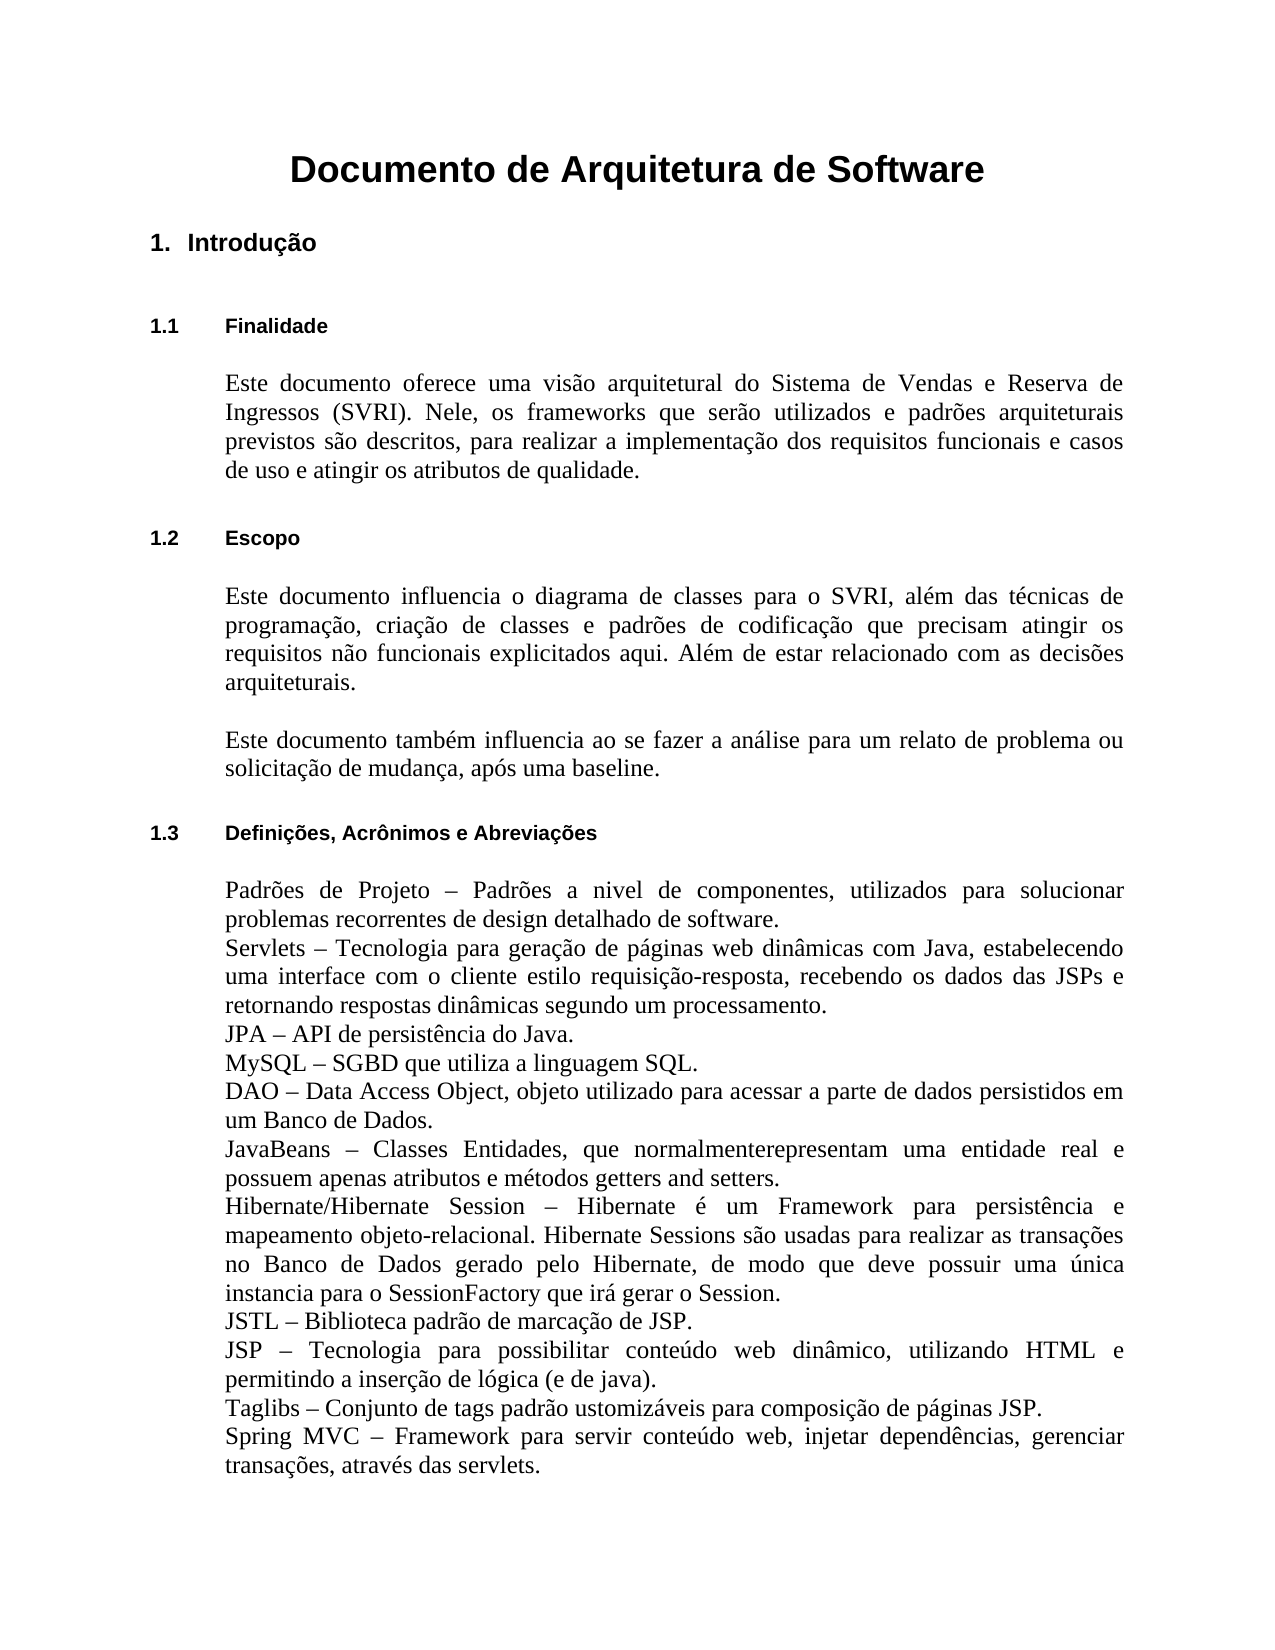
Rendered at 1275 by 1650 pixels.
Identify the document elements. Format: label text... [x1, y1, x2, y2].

text Taglibs – Conjunto de tags padrão ustomizáveis para composição de páginas JSP. [225, 1393, 1125, 1421]
text Este documento também influencia ao se fazer a análise para um relato de problema ou solicitação de mudança, após uma baseline. [225, 725, 1125, 782]
text JSP – Tecnologia para possibilitar conteúdo web dinâmico, utilizando HTML e permitindo a inserção de lógica (e de java). [225, 1335, 1125, 1393]
text JPA – API de persistência do Java. [225, 1019, 1125, 1048]
text JSTL – Biblioteca padrão de marcação de JSP. [225, 1306, 1125, 1335]
text Este documento influencia o diagrama de classes para o SVRI, além das técnicas de programação, criação de classes e padrões de codificação que precisam atingir os requisitos não funcionais explicitados aqui. Além de estar relacionado com as decisões arquiteturais. [225, 581, 1125, 696]
text Este documento oferece uma visão arquitetural do Sistema de Vendas e Reserva de Ingressos (SVRI). Nele, os frameworks que serão utilizados e padrões arquiteturais previstos são descritos, para realizar a implementação dos requisitos funcionais e casos de uso e atingir os atributos de qualidade. [225, 368, 1125, 483]
subtitle Escopo [150, 525, 1125, 550]
text Servlets – Tecnologia para geração de páginas web dinâmicas com Java, estabelecendo uma interface com o cliente estilo requisição-resposta, recebendo os dados das JSPs e retornando respostas dinâmicas segundo um processamento. [225, 933, 1125, 1019]
subtitle Finalidade [150, 313, 1125, 338]
text DAO – Data Access Object, objeto utilizado para acessar a parte de dados persistidos em um Banco de Dados. [225, 1076, 1125, 1134]
subtitle Introdução [150, 228, 1125, 257]
text Spring MVC – Framework para servir conteúdo web, injetar dependências, gerenciar transações, através das servlets. [225, 1421, 1125, 1479]
text Hibernate/Hibernate Session – Hibernate é um Framework para persistência e mapeamento objeto-relacional. Hibernate Sessions são usadas para realizar as transações no Banco de Dados gerado pelo Hibernate, de modo que deve possuir uma única instancia para o SessionFactory que irá gerar o Session. [225, 1191, 1125, 1306]
text Documento de Arquitetura de Software [150, 148, 1125, 191]
text JavaBeans – Classes Entidades, que normalmenterepresentam uma entidade real e possuem apenas atributos e métodos getters and setters. [225, 1134, 1125, 1191]
text MySQL – SGBD que utiliza a linguagem SQL. [225, 1048, 1125, 1076]
text Padrões de Projeto – Padrões a nivel de componentes, utilizados para solucionar problemas recorrentes de design detalhado de software. [225, 875, 1125, 933]
subtitle Definições, Acrônimos e Abreviações [150, 820, 1125, 845]
